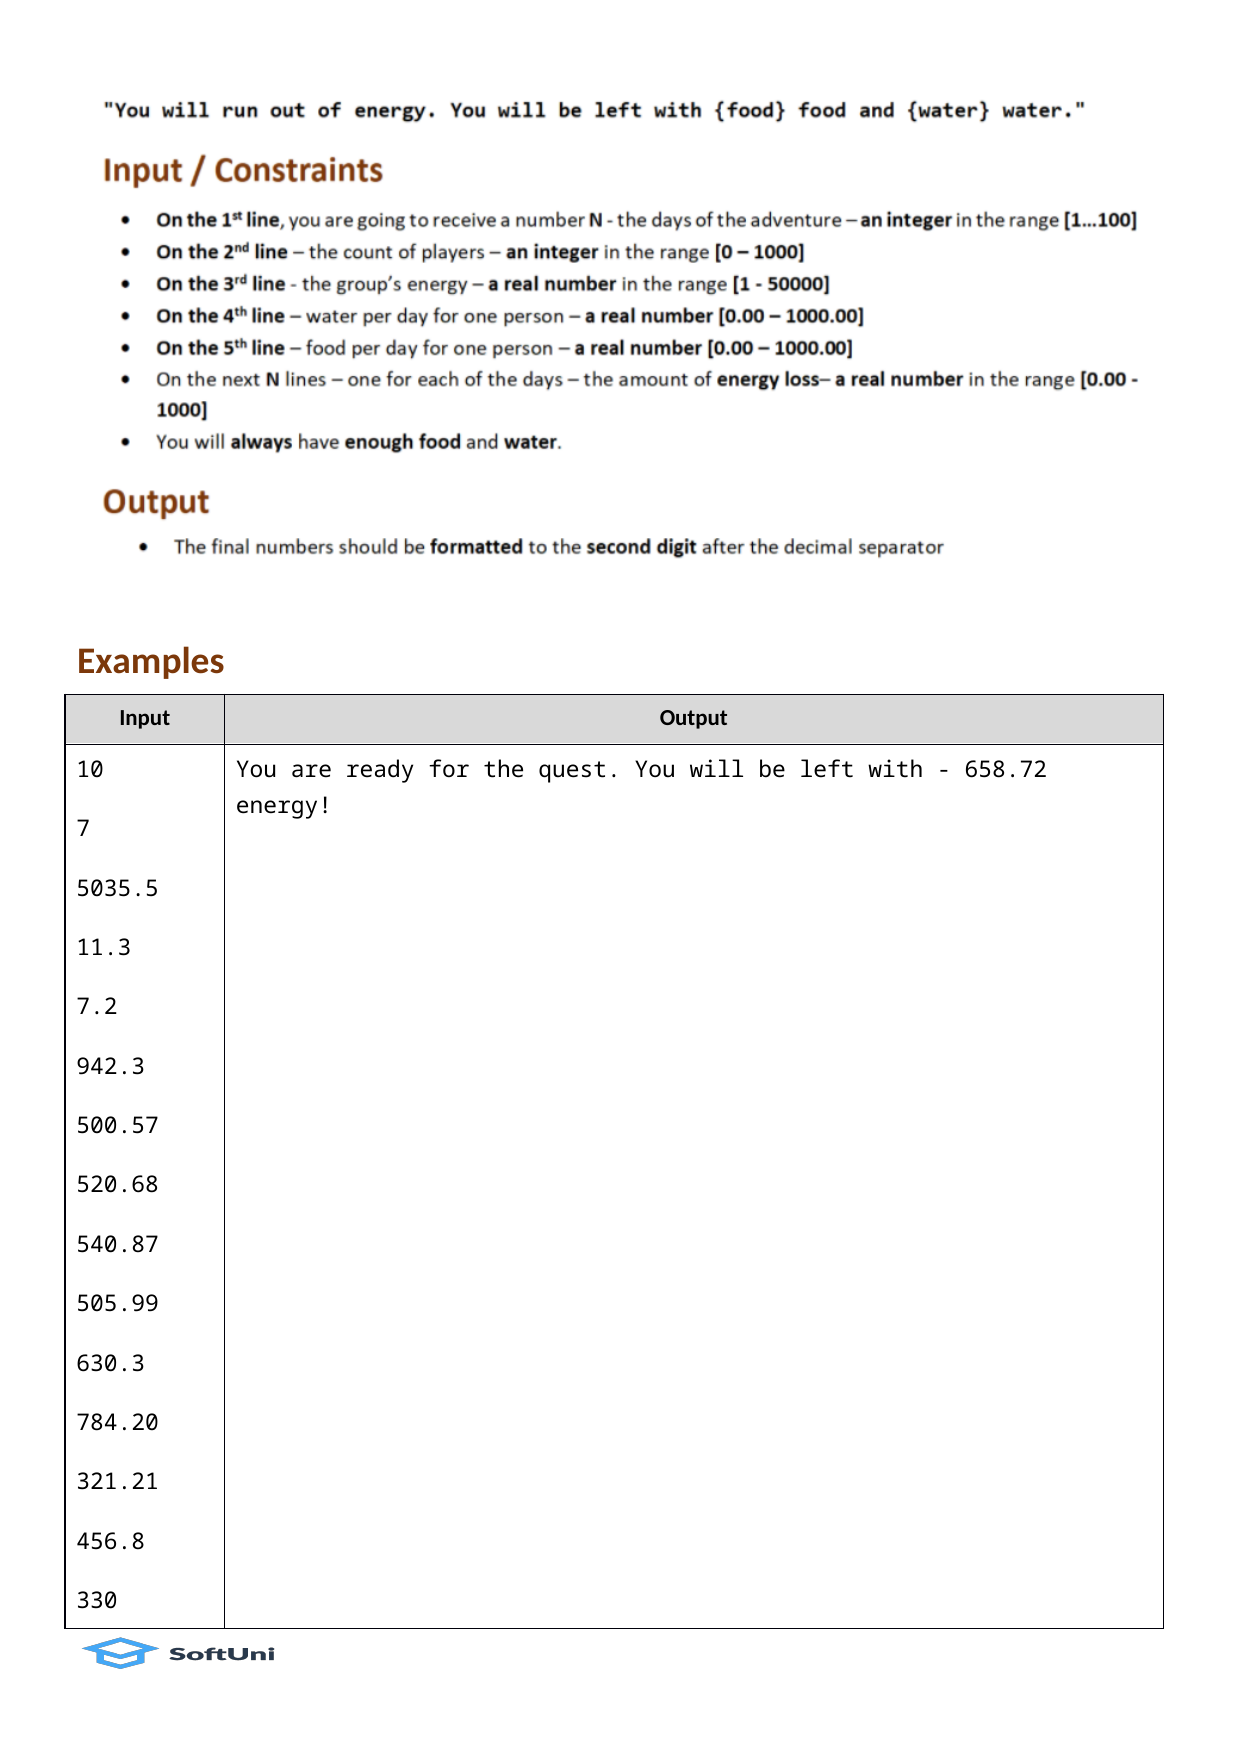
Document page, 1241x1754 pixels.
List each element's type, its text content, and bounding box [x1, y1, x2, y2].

table_header Output [225, 695, 1163, 743]
table_cell You are ready for the quest. You will be left with - 658.72 energy! [225, 745, 1163, 1628]
picture [75, 1635, 281, 1672]
table_header Input [66, 695, 224, 743]
picture [87, 95, 1175, 630]
subtitle Examples [77, 95, 1163, 682]
table_cell 10 7 5035.5 11.3 7.2 942.3 500.57 520.68 540.87 505.99 630.3 784.20 321.21 456.8 330 [66, 745, 224, 1628]
